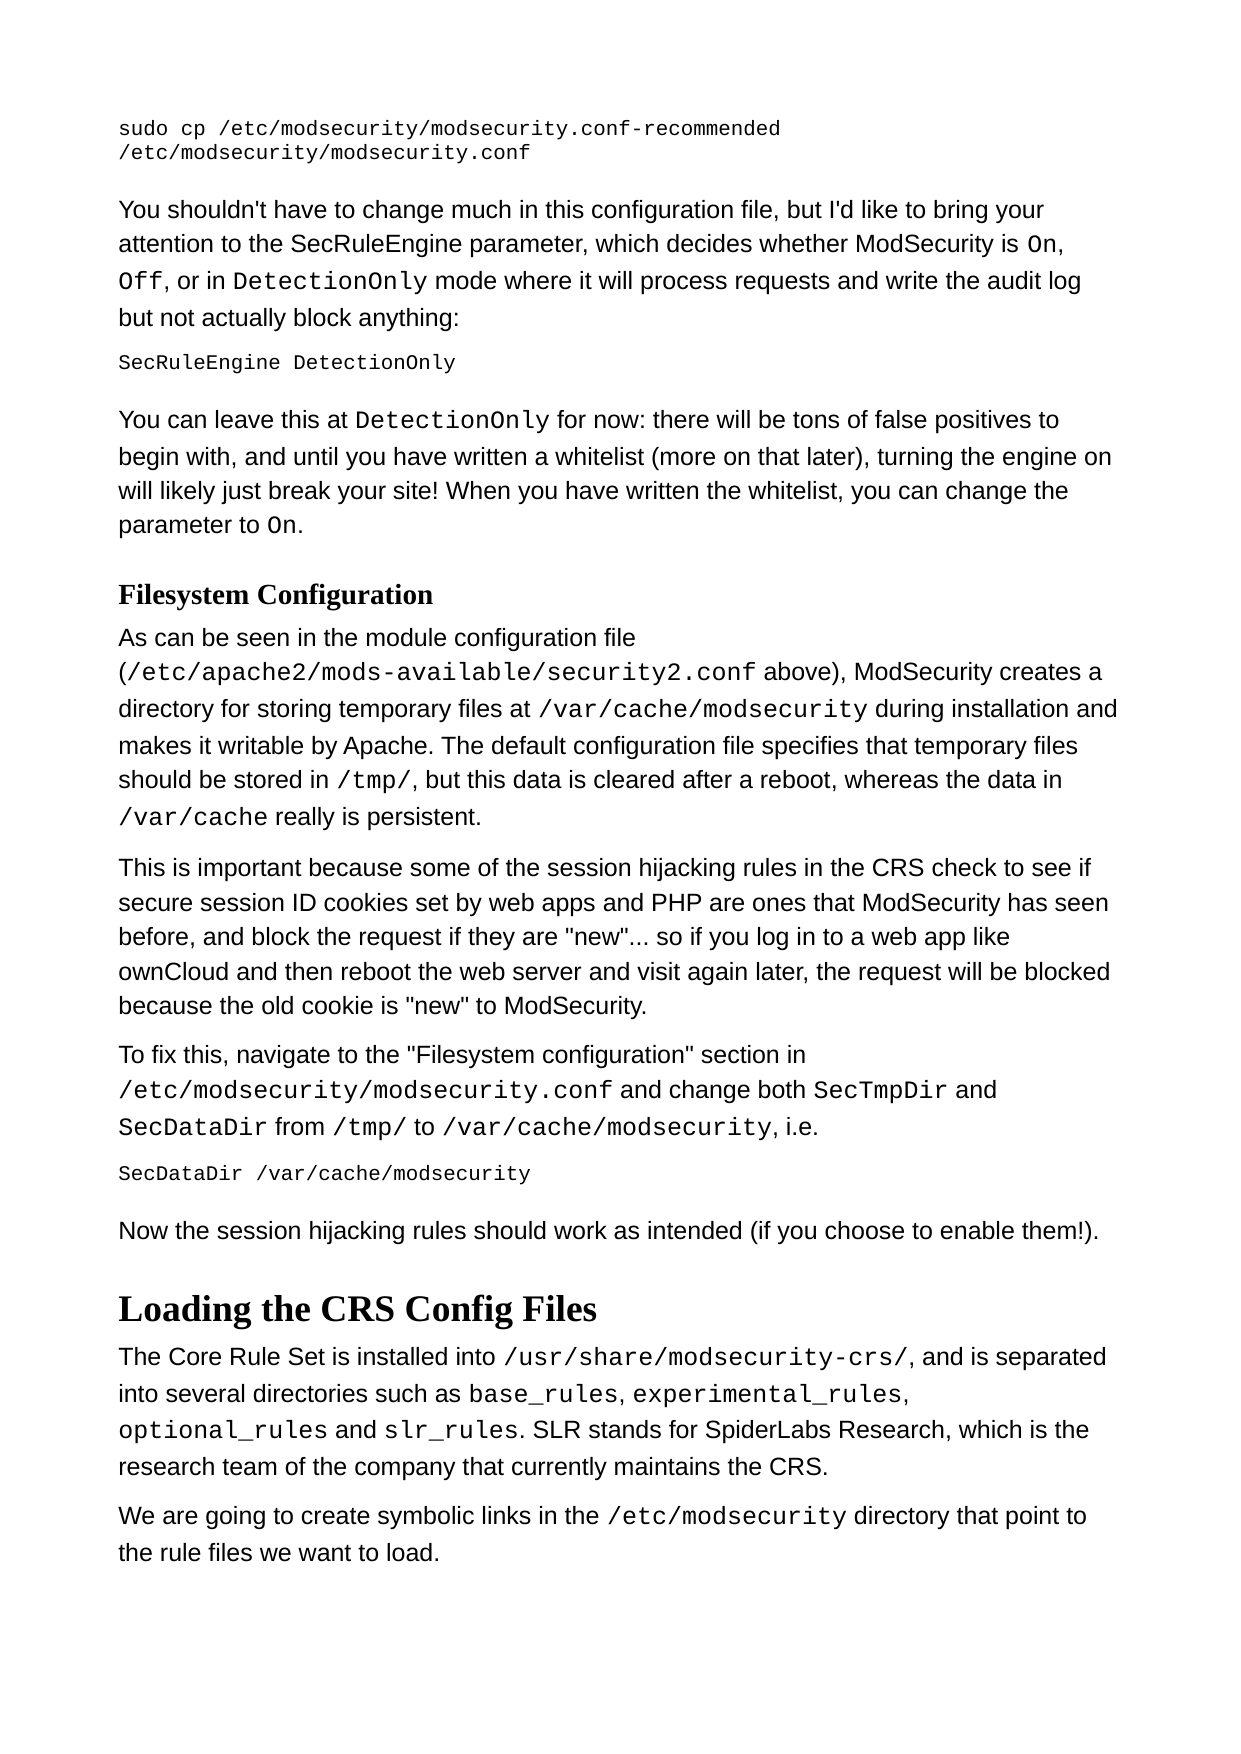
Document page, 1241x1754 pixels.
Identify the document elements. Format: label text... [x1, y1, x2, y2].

subtitle Loading the CRS Config Files [118, 1286, 1122, 1329]
text SecDataDir /var/cache/modsecurity [118, 1163, 1122, 1187]
text Now the session hijacking rules should work as intended (if you choose to enable them!). [118, 1216, 1122, 1245]
text You shouldn't have to change much in this configuration file, but I'd like to bring your attention to the SecRuleEngine parameter, which decides whether ModSecurity is On, Off, or in DetectionOnly mode where it will process requests and write the audit log but not actually block anything: [118, 195, 1122, 331]
text The Core Rule Set is installed into /usr/share/modsecurity-crs/, and is separated into several directories such as base_rules, experimental_rules, optional_rules and slr_rules. SLR stands for SpiderLabs Research, which is the research team of the company that currently maintains the CRS. [118, 1342, 1122, 1481]
text You can leave this at DetectionOnly for now: there will be tons of false positives to begin with, and until you have written a whitelist (more on that later), turning the engine on will likely just break your site! When you have written the whitelist, you can change the parameter to On. [118, 405, 1122, 541]
text sudo cp /etc/modsecurity/modsecurity.conf-recommended /etc/modsecurity/modsecurity.conf [118, 118, 1122, 165]
subtitle Filesystem Configuration [118, 577, 1122, 610]
text We are going to create symbolic links in the /etc/modsecurity directory that point to the rule files we want to load. [118, 1501, 1122, 1566]
text SecRuleEngine DetectionOnly [118, 352, 1122, 375]
text This is important because some of the session hijacking rules in the CRS check to see if secure session ID cookies set by web apps and PHP are ones that ModSecurity has seen before, and block the request if they are "new"... so if you log in to a web app like ownCloud and then reboot the web server and visit again later, the request will be blocked because the old cookie is "new" to ModSecurity. [118, 853, 1122, 1020]
text As can be seen in the module configuration file (/etc/apache2/mods-available/security2.conf above), ModSecurity creates a directory for storing temporary files at /var/cache/modsecurity during installation and makes it writable by Apache. The default configuration file specifies that temporary files should be stored in /tmp/, but this data is cleared after a reboot, whereas the data in /var/cache really is persistent. [118, 623, 1122, 833]
text To fix this, navigate to the "Filesystem configuration" section in /etc/modsecurity/modsecurity.conf and change both SecTmpDir and SecDataDir from /tmp/ to /var/cache/modsecurity, i.e. [118, 1040, 1122, 1142]
